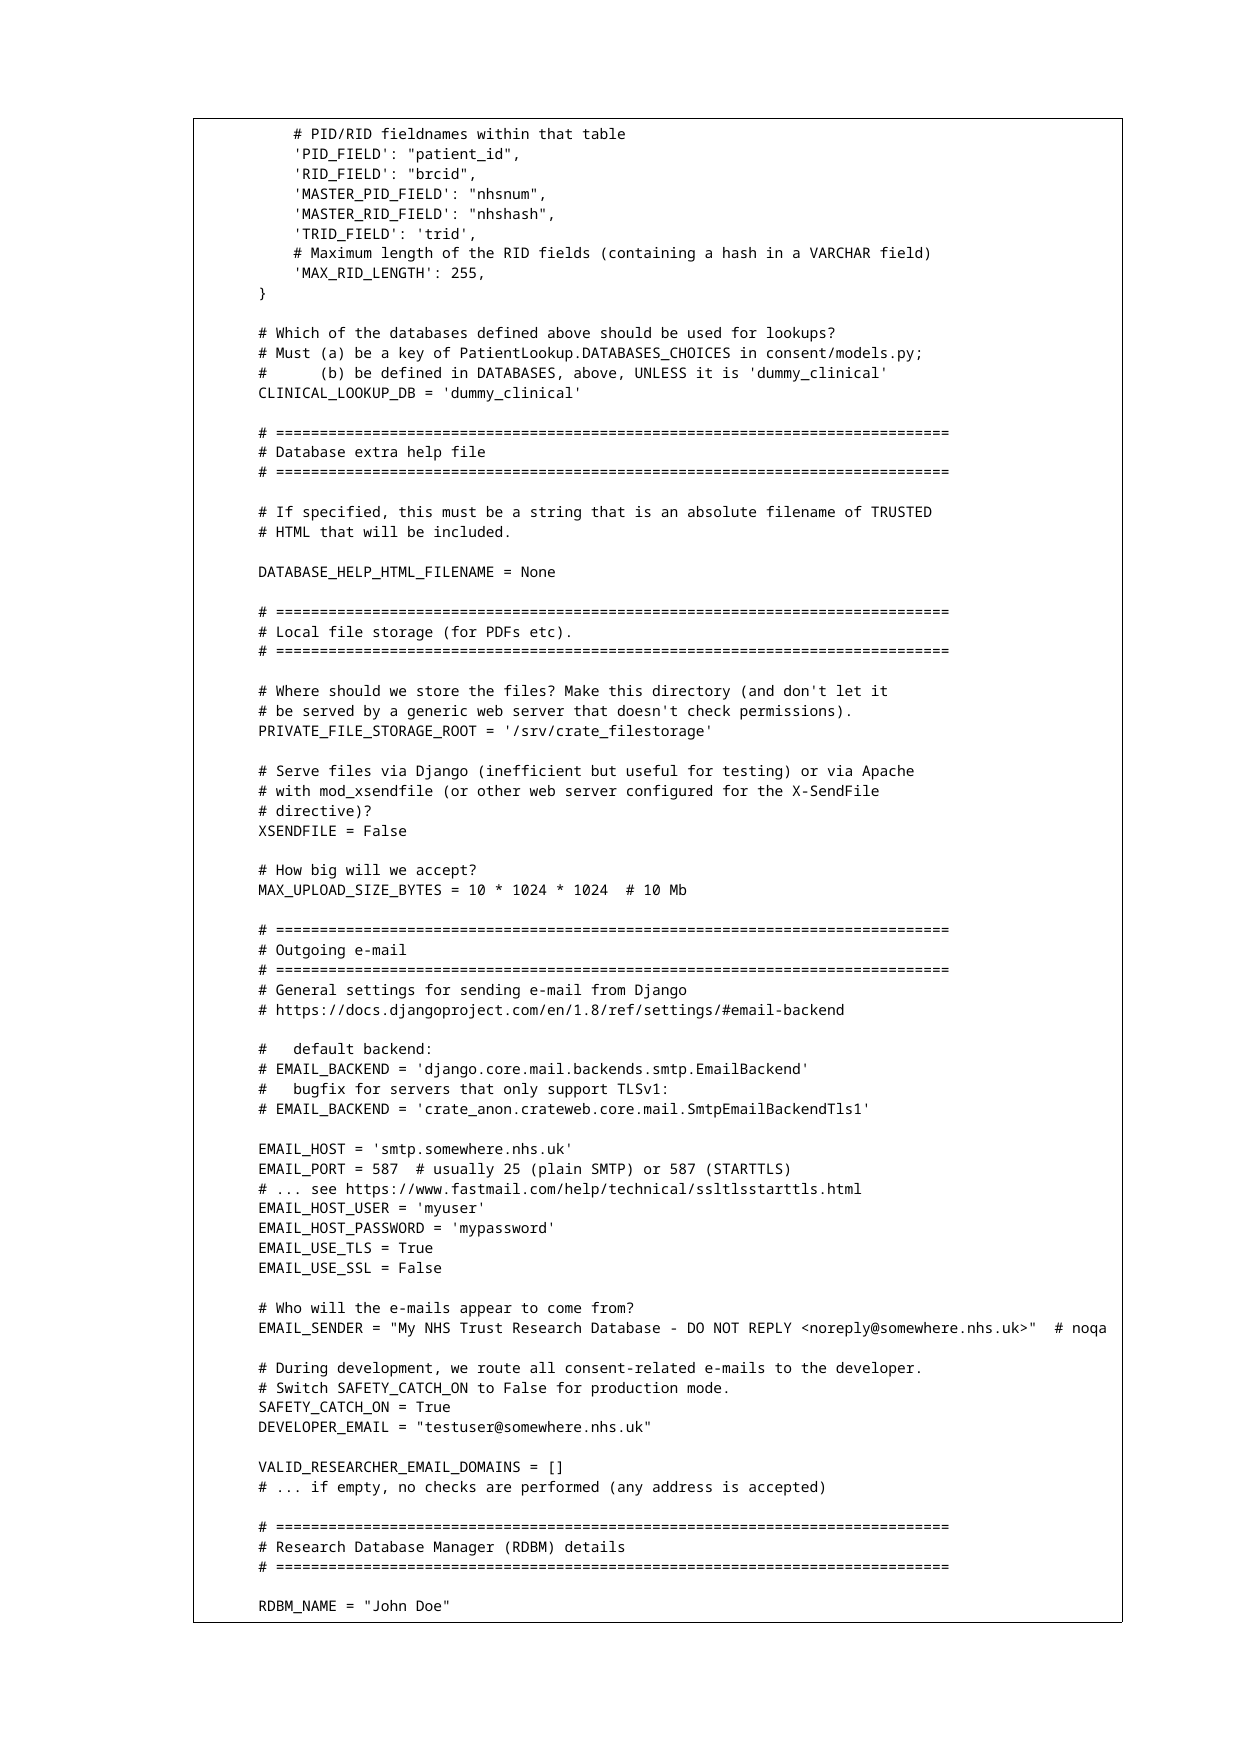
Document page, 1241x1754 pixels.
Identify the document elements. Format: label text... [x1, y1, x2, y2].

table_header # PID/RID fieldnames within that table 'PID_FIELD': "patient_id", 'RID_FIELD': "brcid", 'MASTER_PID_FIELD': "nhsnum", 'MASTER_RID_FIELD': "nhshash", 'TRID_FIELD': 'trid', # Maximum length of the RID fields (containing a hash in a VARCHAR field) 'MAX_RID_LENGTH': 255, } # Which of the databases defined above should be used for lookups? # Must (a) be a key of PatientLookup.DATABASES_CHOICES in consent/models.py; # (b) be defined in DATABASES, above, UNLESS it is 'dummy_clinical' CLINICAL_LOOKUP_DB = 'dummy_clinical' # ============================================================================= # Database extra help file # ============================================================================= # If specified, this must be a string that is an absolute filename of TRUSTED # HTML that will be included. DATABASE_HELP_HTML_FILENAME = None # ============================================================================= # Local file storage (for PDFs etc). # ============================================================================= # Where should we store the files? Make this directory (and don't let it # be served by a generic web server that doesn't check permissions). PRIVATE_FILE_STORAGE_ROOT = '/srv/crate_filestorage' # Serve files via Django (inefficient but useful for testing) or via Apache # with mod_xsendfile (or other web server configured for the X-SendFile # directive)? XSENDFILE = False # How big will we accept? MAX_UPLOAD_SIZE_BYTES = 10 * 1024 * 1024 # 10 Mb # ============================================================================= # Outgoing e-mail # ============================================================================= # General settings for sending e-mail from Django # https://docs.djangoproject.com/en/1.8/ref/settings/#email-backend # default backend: # EMAIL_BACKEND = 'django.core.mail.backends.smtp.EmailBackend' # bugfix for servers that only support TLSv1: # EMAIL_BACKEND = 'crate_anon.crateweb.core.mail.SmtpEmailBackendTls1' EMAIL_HOST = 'smtp.somewhere.nhs.uk' EMAIL_PORT = 587 # usually 25 (plain SMTP) or 587 (STARTTLS) # ... see https://www.fastmail.com/help/technical/ssltlsstarttls.html EMAIL_HOST_USER = 'myuser' EMAIL_HOST_PASSWORD = 'mypassword' EMAIL_USE_TLS = True EMAIL_USE_SSL = False # Who will the e-mails appear to come from? EMAIL_SENDER = "My NHS Trust Research Database - DO NOT REPLY <noreply@somewhere.nhs.uk>" # noqa # During development, we route all consent-related e-mails to the developer. # Switch SAFETY_CATCH_ON to False for production mode. SAFETY_CATCH_ON = True DEVELOPER_EMAIL = "testuser@somewhere.nhs.uk" VALID_RESEARCHER_EMAIL_DOMAINS = [] # ... if empty, no checks are performed (any address is accepted) # ============================================================================= # Research Database Manager (RDBM) details # ============================================================================= RDBM_NAME = "John Doe" [194, 119, 1122, 1622]
